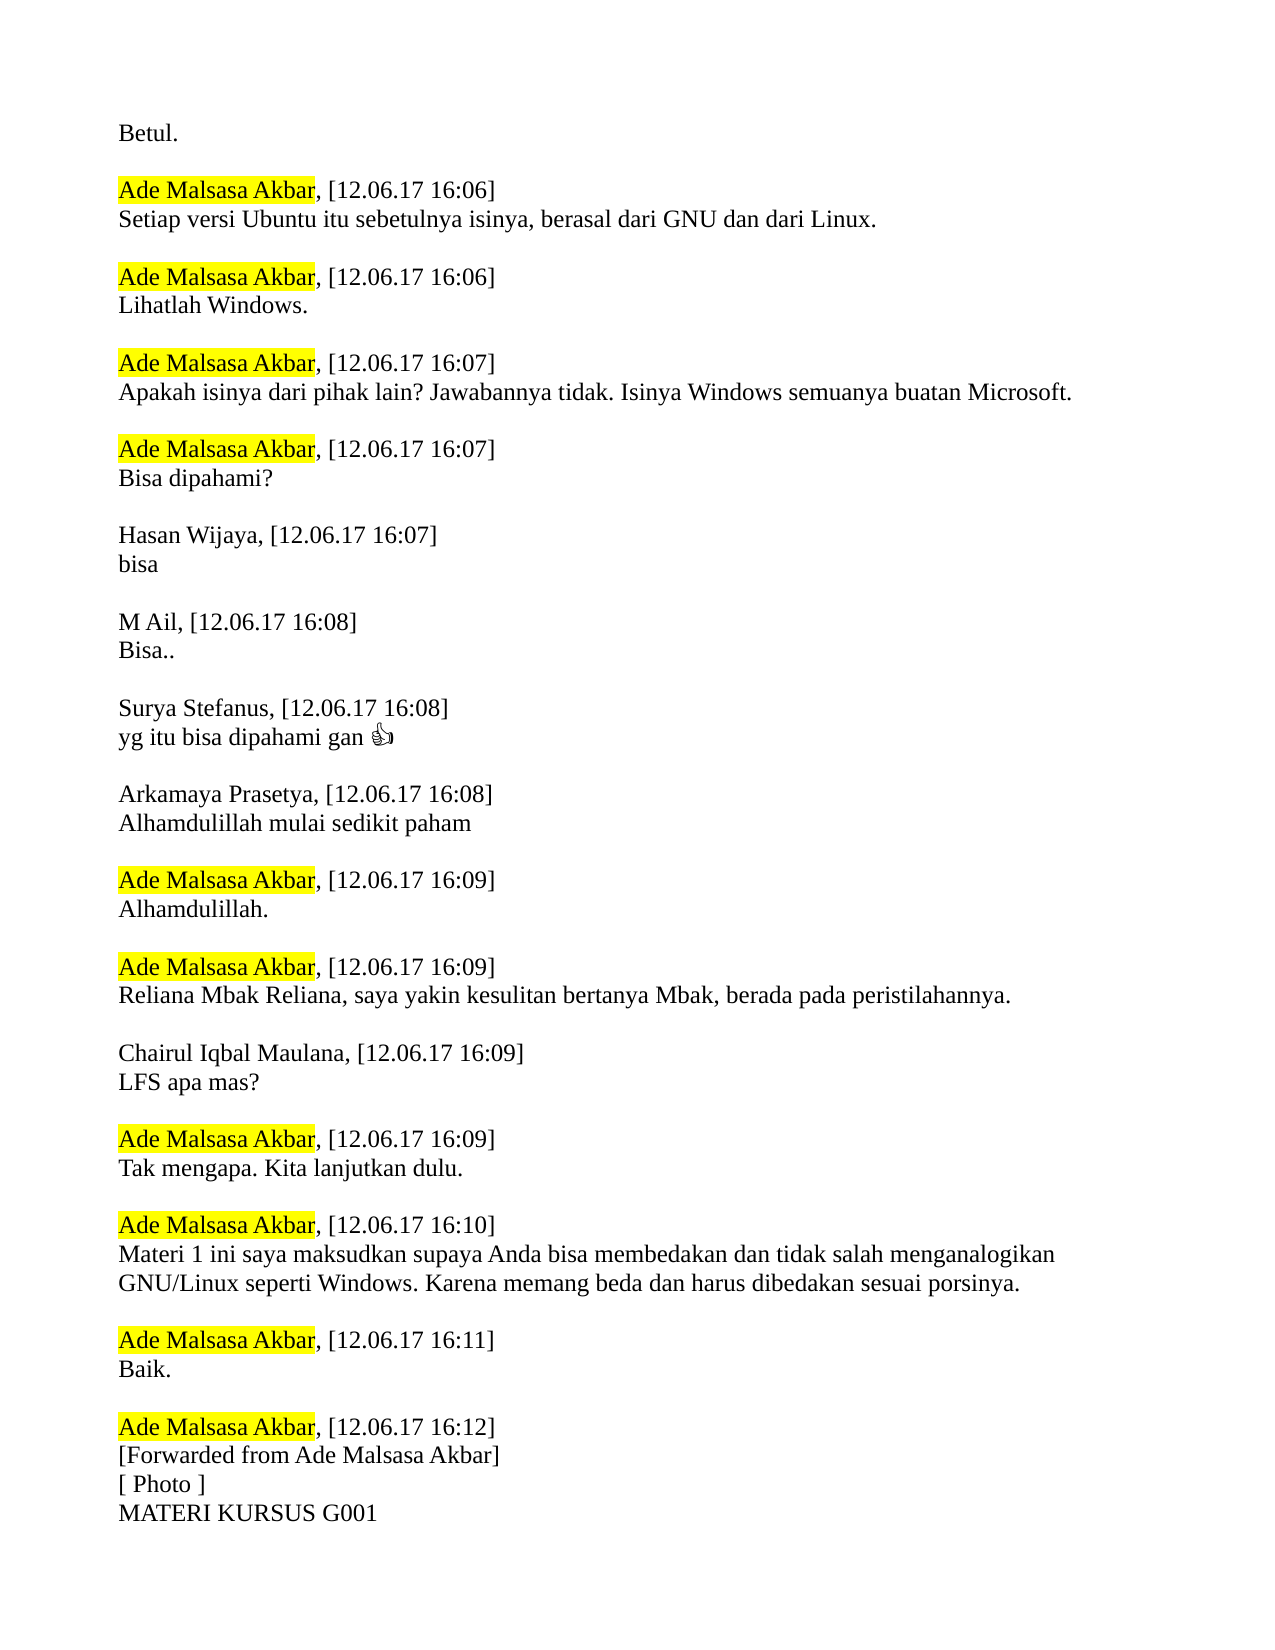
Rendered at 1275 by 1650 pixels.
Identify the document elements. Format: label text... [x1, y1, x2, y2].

text Ade Malsasa Akbar, [12.06.17 16:09] [118, 952, 1157, 981]
text Lihatlah Windows. [118, 291, 1157, 319]
text LFS apa mas? [118, 1067, 1157, 1096]
text Apakah isinya dari pihak lain? Jawabannya tidak. Isinya Windows semuanya buatan Microsoft. [118, 377, 1157, 406]
text Chairul Iqbal Maulana, [12.06.17 16:09] [118, 1038, 1157, 1067]
text Setiap versi Ubuntu itu sebetulnya isinya, berasal dari GNU dan dari Linux. [118, 204, 1157, 233]
text yg itu bisa dipahami gan 👍 [118, 722, 1157, 751]
text Arkamaya Prasetya, [12.06.17 16:08] [118, 779, 1157, 808]
text Hasan Wijaya, [12.06.17 16:07] [118, 521, 1157, 549]
text Reliana Mbak Reliana, saya yakin kesulitan bertanya Mbak, berada pada peristilahannya. [118, 981, 1157, 1009]
text Ade Malsasa Akbar, [12.06.17 16:07] [118, 348, 1157, 377]
text Ade Malsasa Akbar, [12.06.17 16:09] [118, 866, 1157, 894]
text [Forwarded from Ade Malsasa Akbar] [118, 1441, 1157, 1469]
text Ade Malsasa Akbar, [12.06.17 16:12] [118, 1412, 1157, 1441]
text bisa [118, 549, 1157, 578]
text Ade Malsasa Akbar, [12.06.17 16:07] [118, 434, 1157, 463]
text MATERI KURSUS G001 [118, 1498, 1157, 1527]
text Ade Malsasa Akbar, [12.06.17 16:10] [118, 1211, 1157, 1239]
text Bisa dipahami? [118, 463, 1157, 492]
text Alhamdulillah mulai sedikit paham [118, 808, 1157, 837]
text Ade Malsasa Akbar, [12.06.17 16:09] [118, 1124, 1157, 1153]
text Ade Malsasa Akbar, [12.06.17 16:11] [118, 1326, 1157, 1354]
text Ade Malsasa Akbar, [12.06.17 16:06] [118, 176, 1157, 204]
text Baik. [118, 1354, 1157, 1383]
text Alhamdulillah. [118, 894, 1157, 923]
text [ Photo ] [118, 1469, 1157, 1498]
text Materi 1 ini saya maksudkan supaya Anda bisa membedakan dan tidak salah menganalogikan GNU/Linux seperti Windows. Karena memang beda dan harus dibedakan sesuai porsinya. [118, 1239, 1157, 1297]
text Bisa.. [118, 636, 1157, 664]
text M Ail, [12.06.17 16:08] [118, 607, 1157, 636]
text Ade Malsasa Akbar, [12.06.17 16:06] [118, 262, 1157, 291]
text Tak mengapa. Kita lanjutkan dulu. [118, 1153, 1157, 1182]
text Surya Stefanus, [12.06.17 16:08] [118, 693, 1157, 722]
text Betul. [118, 118, 1157, 147]
